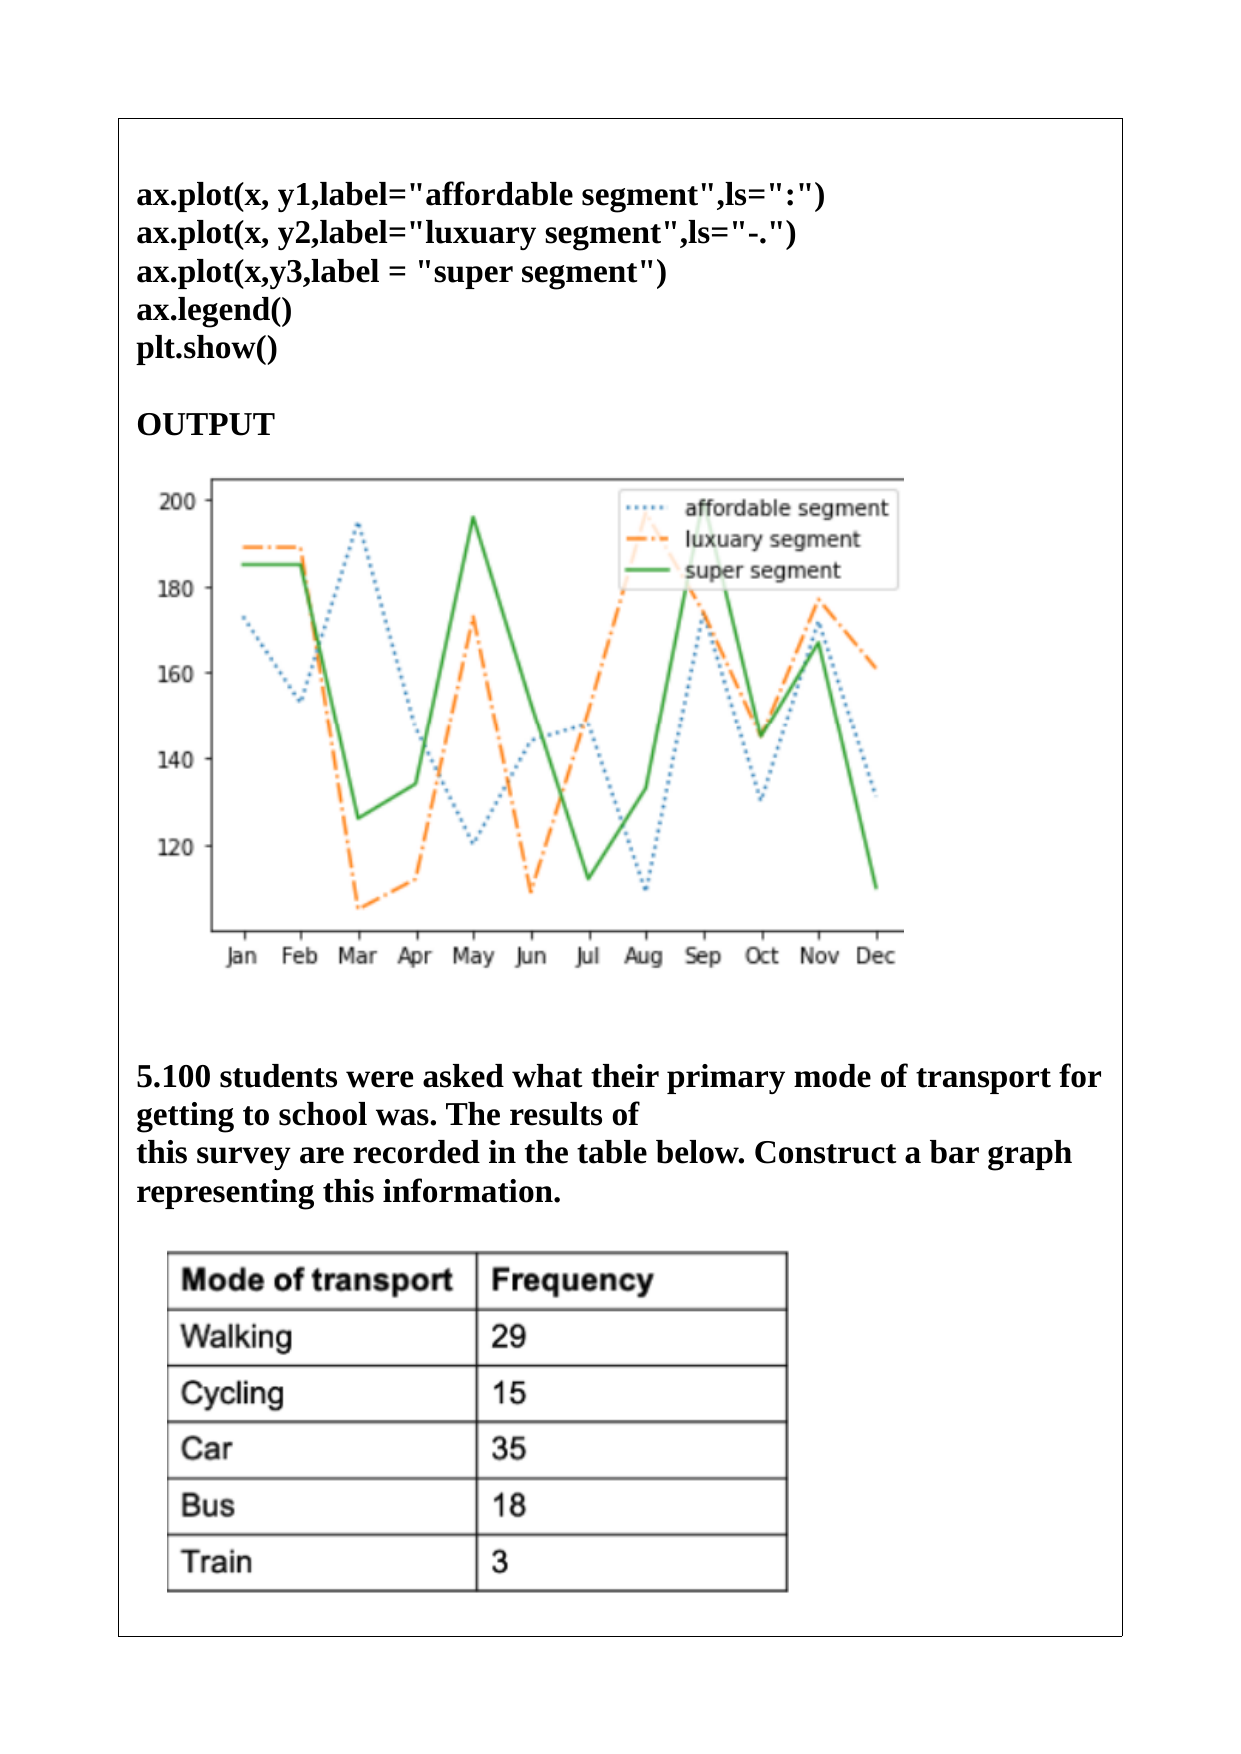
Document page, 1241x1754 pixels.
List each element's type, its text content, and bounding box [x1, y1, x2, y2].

text 5.100 students were asked what their primary mode of transport for getting to school was. The results of [136, 1056, 1104, 1133]
text ax.plot(x, y2,label="luxuary segment",ls="-.") [136, 213, 1104, 251]
text this survey are recorded in the table below. Construct a bar graph representing this information. [136, 1133, 1104, 1209]
picture [175, 1280, 620, 1594]
text OUTPUT [136, 404, 1104, 443]
text ax.legend() [136, 289, 1104, 328]
text ax.plot(x, y1,label="affordable segment",ls=":") [136, 174, 1104, 213]
picture [739, 467, 904, 976]
text plt.show() [136, 328, 1104, 366]
text ax.plot(x,y3,label = "super segment") [136, 251, 1104, 289]
